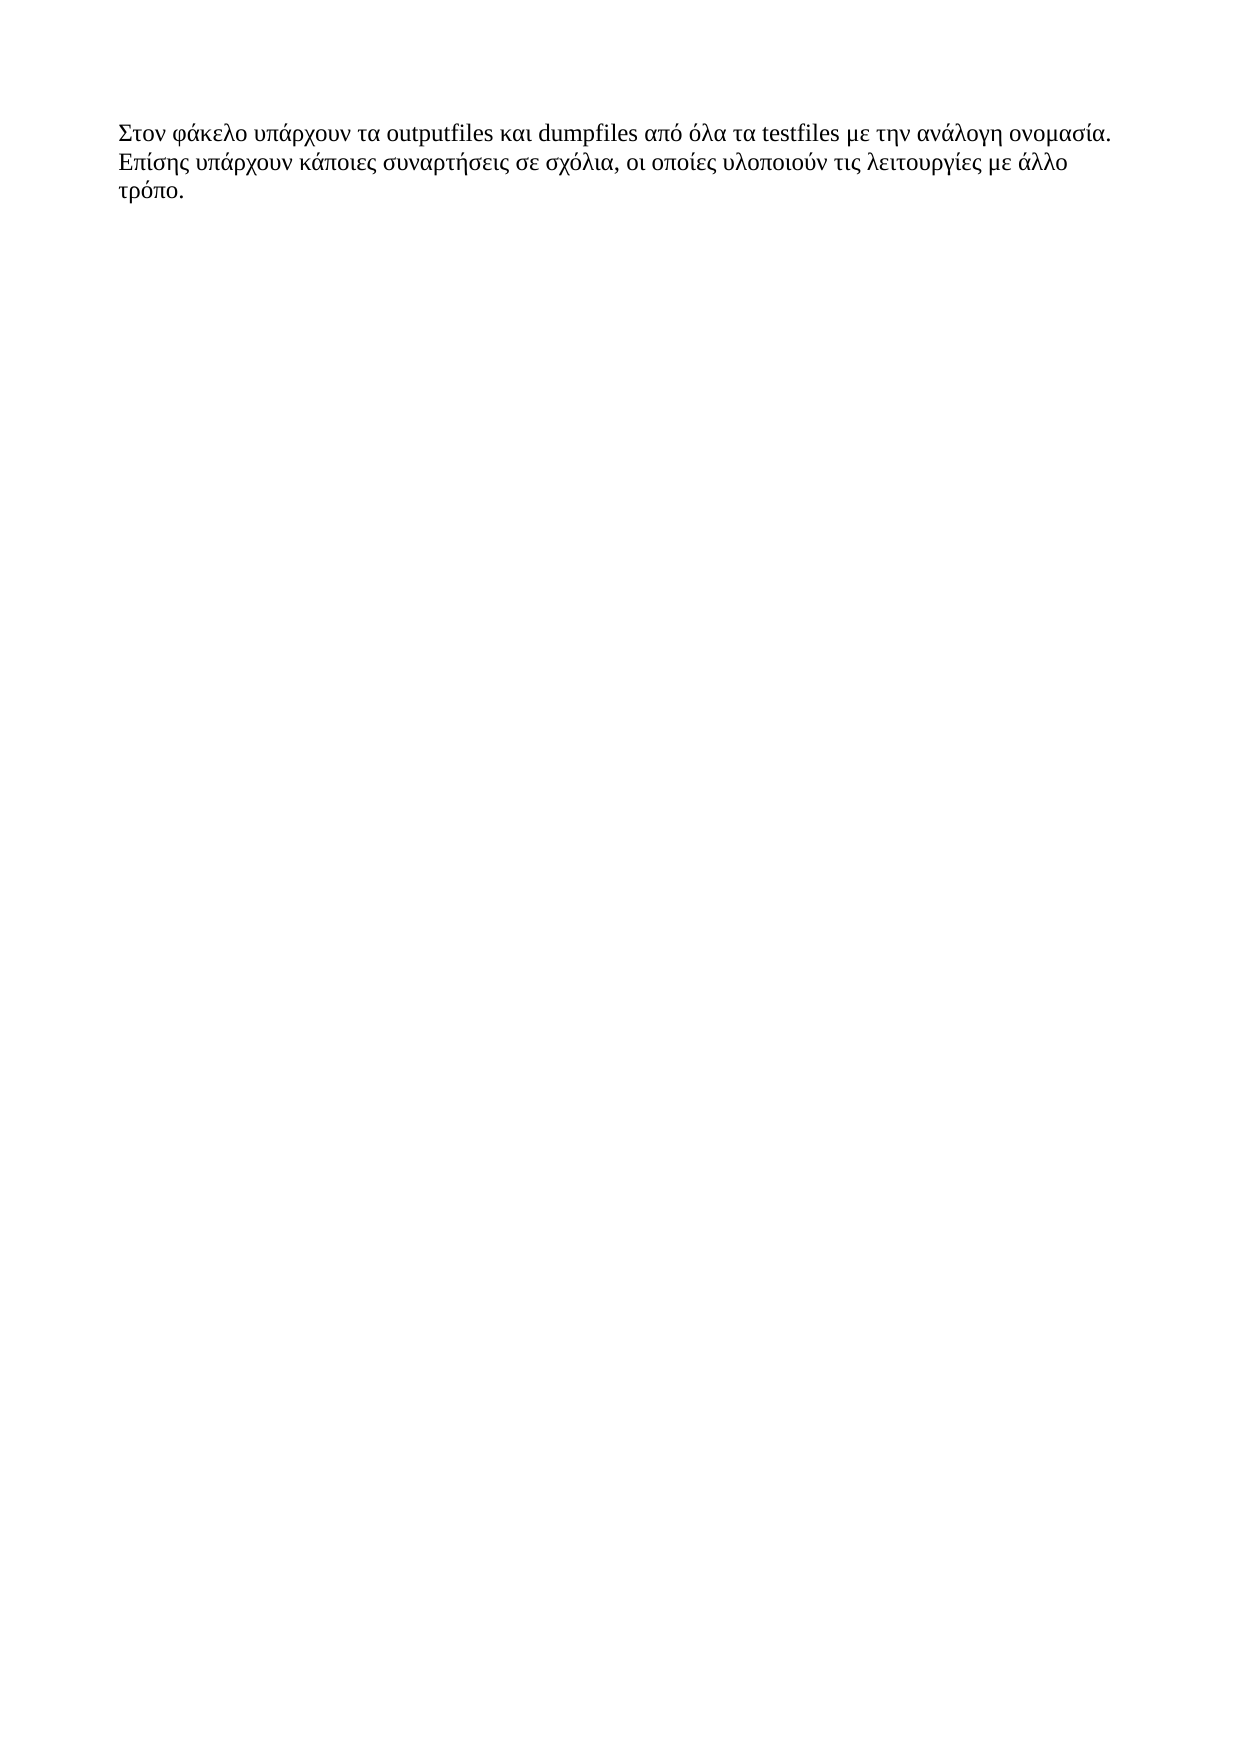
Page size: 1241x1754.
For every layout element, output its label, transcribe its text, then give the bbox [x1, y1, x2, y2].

text Στον φάκελο υπάρχουν τα outputfiles και dumpfiles από όλα τα testfiles με την ανάλογη ονομασία. Επίσης υπάρχουν κάποιες συναρτήσεις σε σχόλια, οι οποίες υλοποιούν τις λειτουργίες με άλλο τρόπο. [118, 118, 1122, 204]
